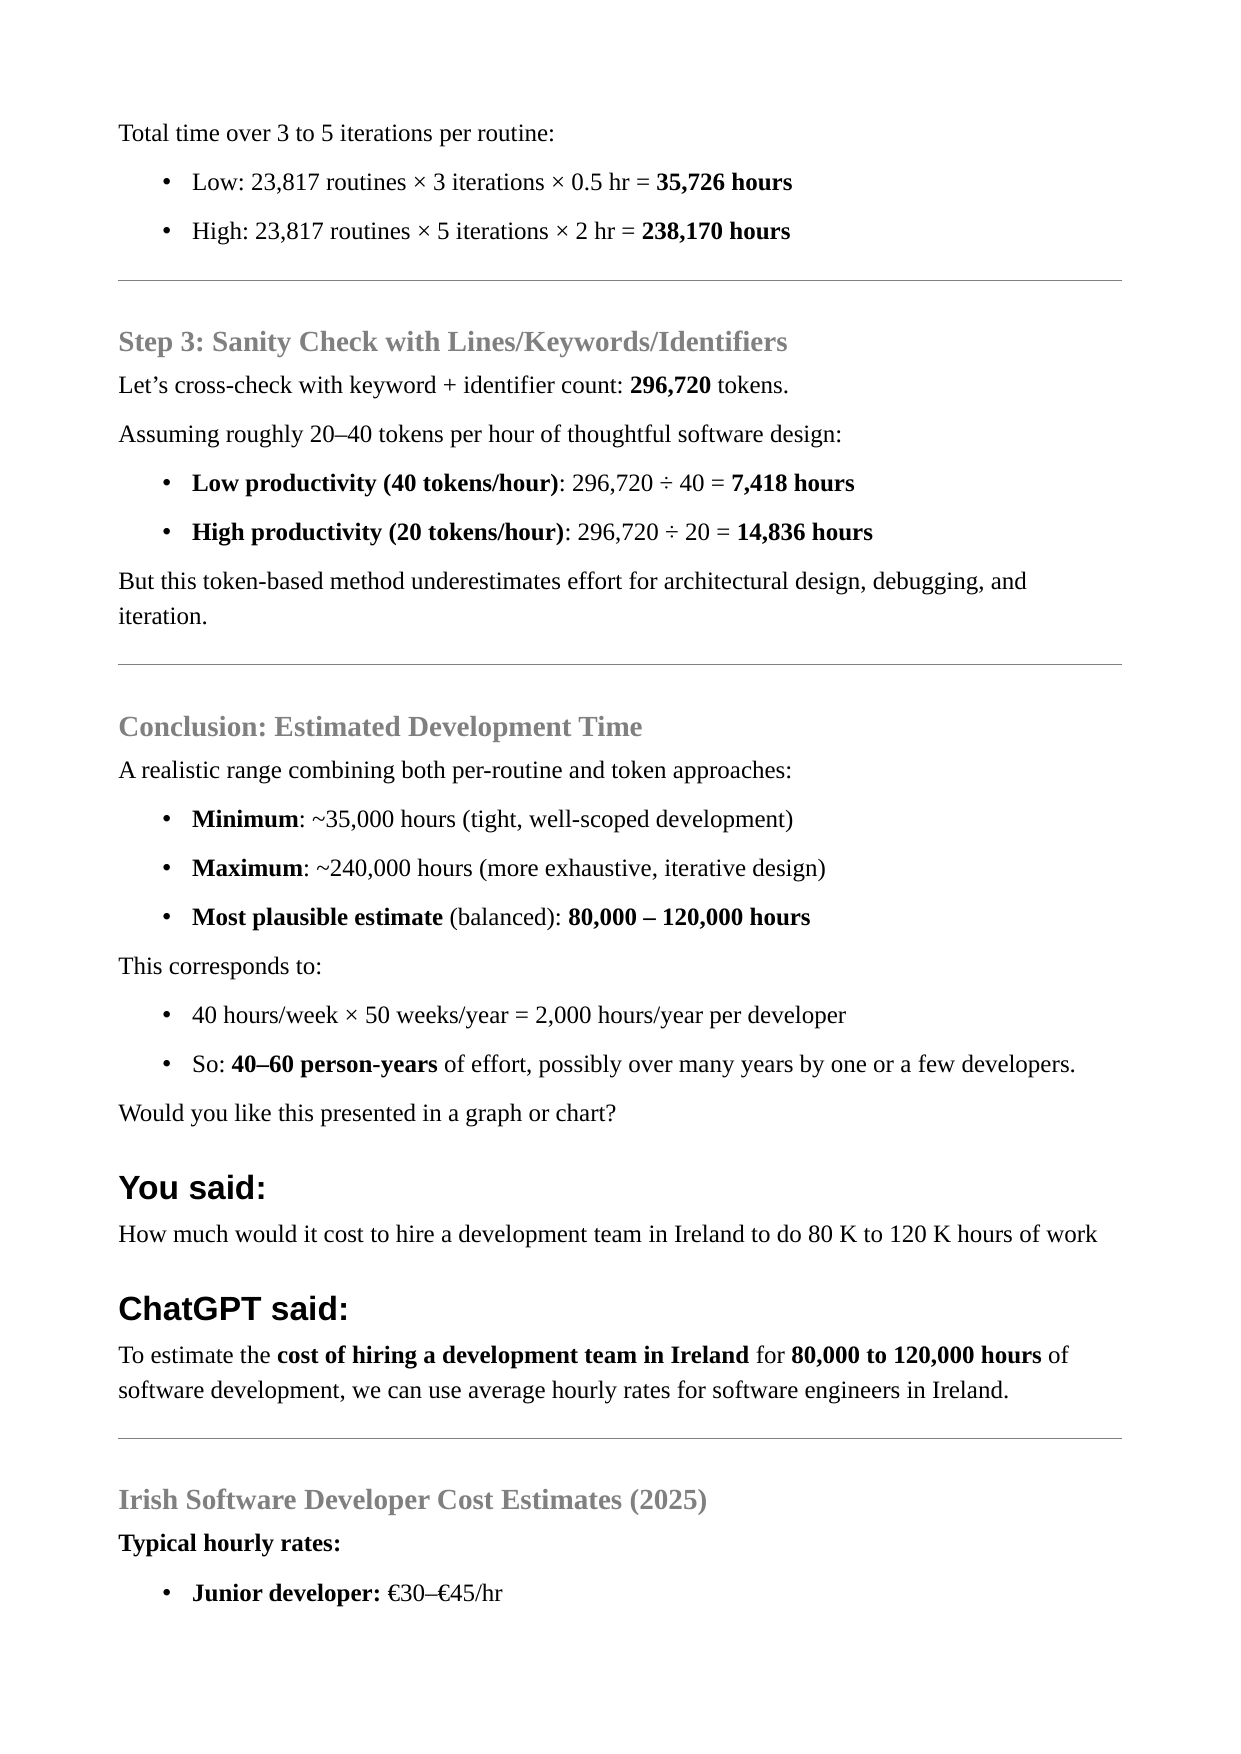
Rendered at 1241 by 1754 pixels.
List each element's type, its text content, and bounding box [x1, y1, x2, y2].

text But this token-based method underestimates effort for architectural design, debugging, and iteration. [118, 566, 1122, 629]
text Assuming roughly 20–40 tokens per hour of thoughtful software design: [118, 419, 1122, 448]
list Low productivity (40 tokens/hour): 296,720 ÷ 40 = 7,418 hours [162, 468, 1122, 497]
list Maximum: ~240,000 hours (more exhaustive, iterative design) [162, 853, 1122, 882]
text Would you like this presented in a graph or chart? [118, 1098, 1122, 1127]
text This corresponds to: [118, 951, 1122, 980]
list So: 40–60 person-years of effort, possibly over many years by one or a few developers. [162, 1049, 1122, 1078]
text How much would it cost to hire a development team in Ireland to do 80 K to 120 K hours of work [118, 1219, 1122, 1248]
list High: 23,817 routines × 5 iterations × 2 hr = 238,170 hours [162, 216, 1122, 245]
list 40 hours/week × 50 weeks/year = 2,000 hours/year per developer [162, 1000, 1122, 1029]
list Junior developer: €30–€45/hr [162, 1578, 1122, 1606]
subtitle Irish Software Developer Cost Estimates (2025) [118, 1482, 1122, 1516]
list High productivity (20 tokens/hour): 296,720 ÷ 20 = 14,836 hours [162, 517, 1122, 546]
text Total time over 3 to 5 iterations per routine: [118, 118, 1122, 147]
text To estimate the cost of hiring a development team in Ireland for 80,000 to 120,000 hours of software development, we can use average hourly rates for software engineers in Ireland. [118, 1340, 1122, 1403]
list Minimum: ~35,000 hours (tight, well-scoped development) [162, 804, 1122, 832]
text Typical hourly rates: [118, 1528, 1122, 1557]
subtitle Conclusion: Estimated Development Time [118, 709, 1122, 742]
subtitle ChatGPT said: [118, 1289, 1122, 1328]
list Most plausible estimate (balanced): 80,000 – 120,000 hours [162, 902, 1122, 931]
subtitle You said: [118, 1168, 1122, 1207]
subtitle Step 3: Sanity Check with Lines/Keywords/Identifiers [118, 324, 1122, 358]
text Let’s cross-check with keyword + identifier count: 296,720 tokens. [118, 370, 1122, 399]
text A realistic range combining both per-routine and token approaches: [118, 755, 1122, 783]
list Low: 23,817 routines × 3 iterations × 0.5 hr = 35,726 hours [162, 167, 1122, 196]
